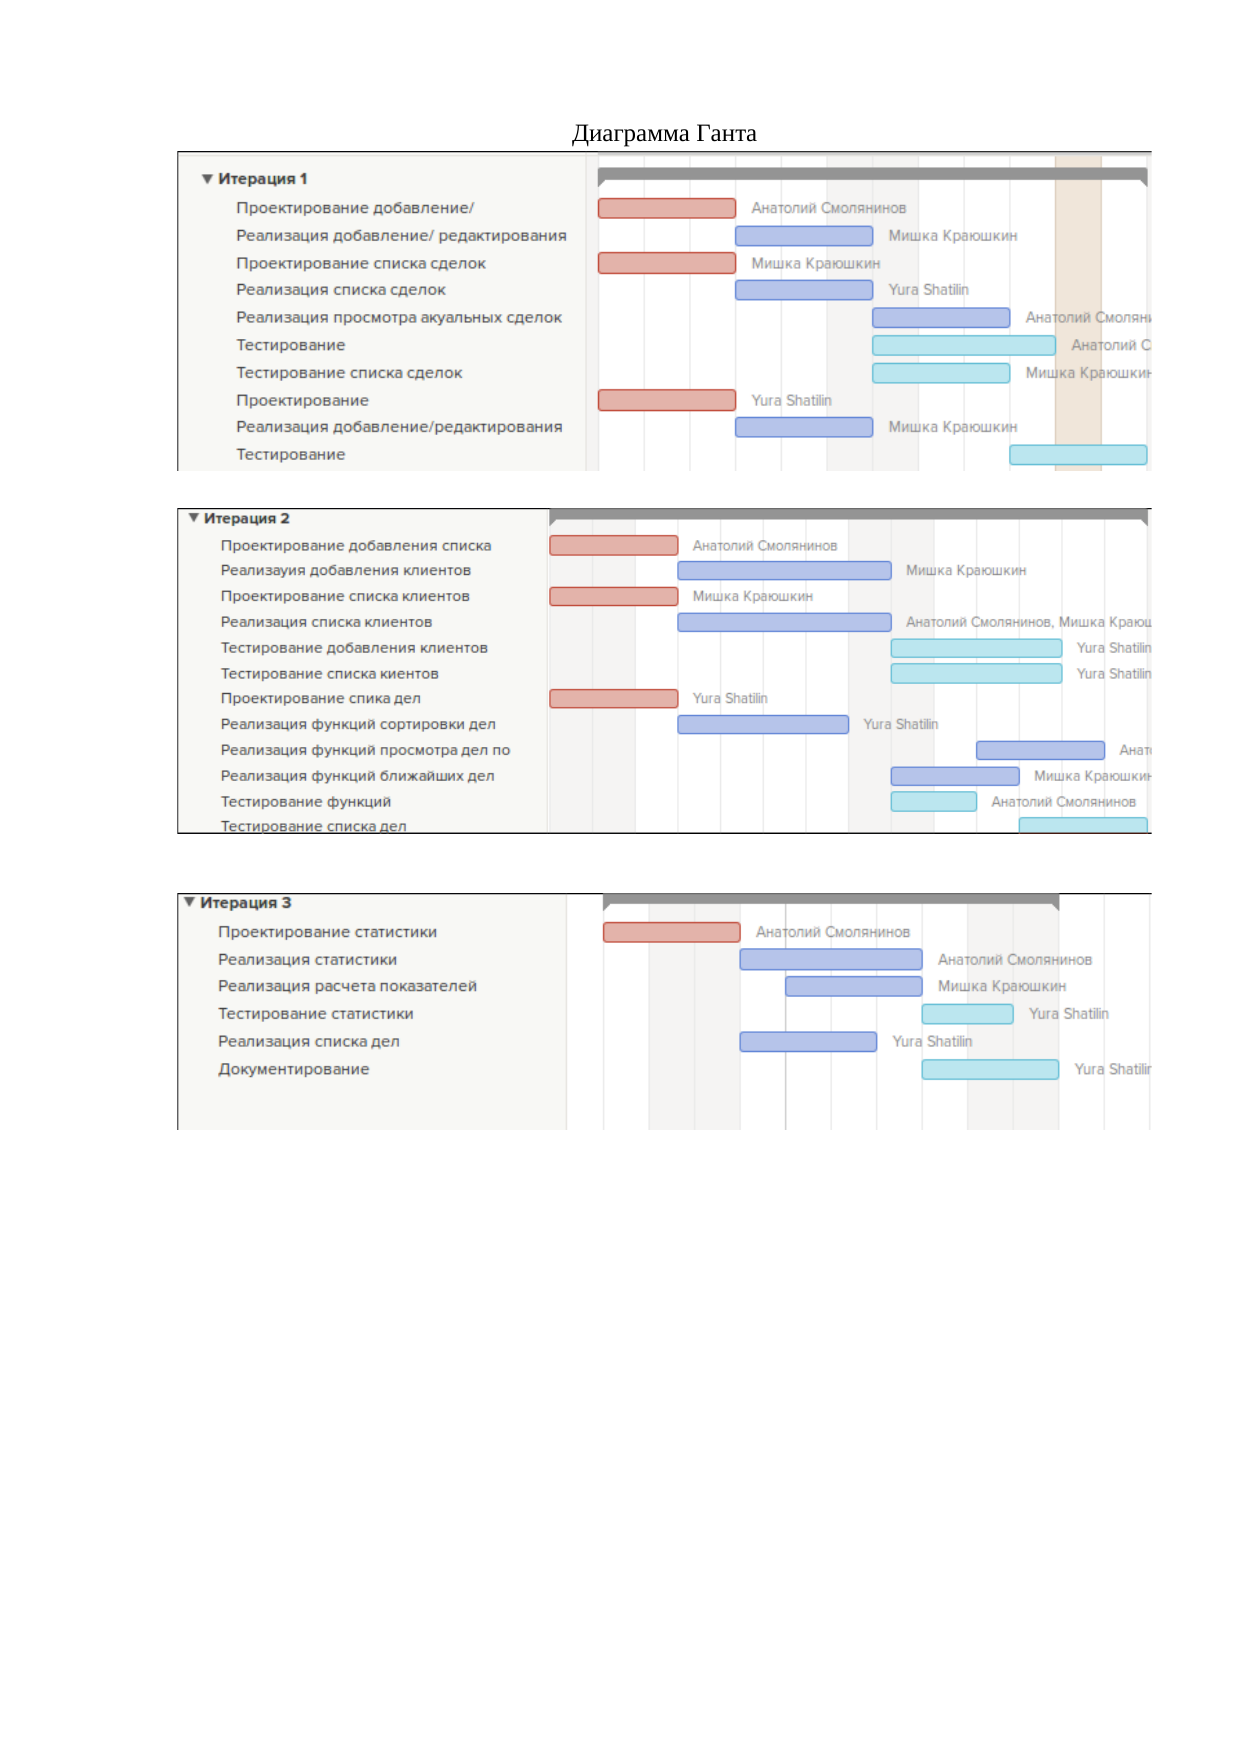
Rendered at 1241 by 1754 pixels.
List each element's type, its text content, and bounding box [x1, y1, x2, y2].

text Диаграмма Ганта [177, 118, 1152, 147]
picture [177, 508, 1152, 834]
picture [177, 893, 1152, 1130]
picture [177, 151, 1152, 471]
